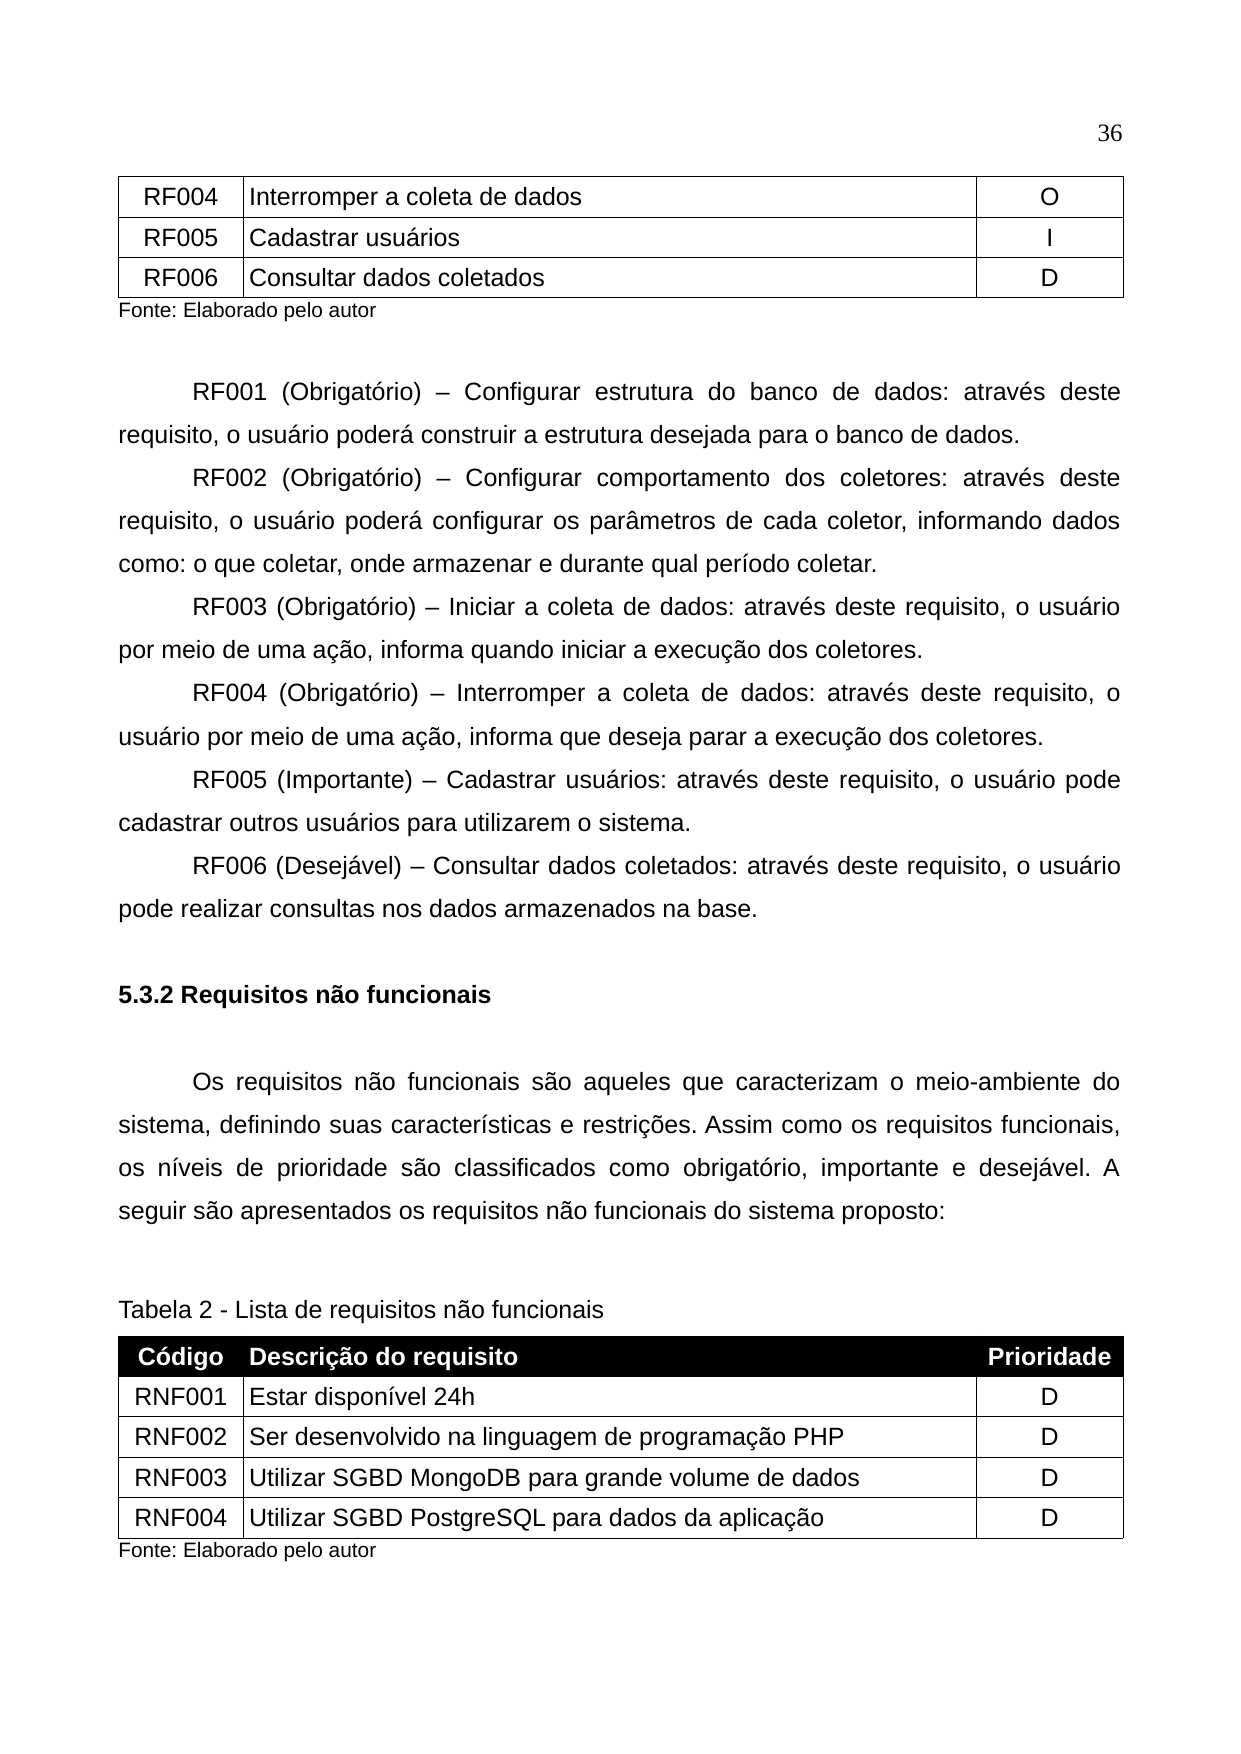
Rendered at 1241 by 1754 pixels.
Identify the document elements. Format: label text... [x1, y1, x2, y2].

text Tabela 2 - Lista de requisitos não funcionais [118, 1294, 1122, 1323]
table_cell Interromper a coleta de dados [244, 177, 976, 217]
table_cell RF004 [119, 177, 243, 217]
text Fonte: Elaborado pelo autor [118, 1539, 1122, 1561]
text RF005 (Importante) – Cadastrar usuários: através deste requisito, o usuário pode cadastrar outros usuários para utilizarem o sistema. [118, 764, 1122, 836]
table_cell D [977, 1377, 1123, 1416]
table_cell Ser desenvolvido na linguagem de programação PHP [244, 1417, 976, 1457]
table_cell Cadastrar usuários [244, 218, 976, 257]
table_cell Consultar dados coletados [244, 258, 976, 297]
text RF003 (Obrigatório) – Iniciar a coleta de dados: através deste requisito, o usuário por meio de uma ação, informa quando iniciar a execução dos coletores. [118, 592, 1122, 664]
table_cell RF006 [119, 258, 243, 297]
table_cell Utilizar SGBD PostgreSQL para dados da aplicação [244, 1498, 976, 1537]
table_cell Utilizar SGBD MongoDB para grande volume de dados [244, 1458, 976, 1497]
table_cell RNF004 [119, 1498, 243, 1537]
table_header Prioridade [977, 1337, 1123, 1376]
text RF006 (Desejável) – Consultar dados coletados: através deste requisito, o usuário pode realizar consultas nos dados armazenados na base. [118, 851, 1122, 923]
table_cell D [977, 1458, 1123, 1497]
text Os requisitos não funcionais são aqueles que caracterizam o meio-ambiente do sistema, definindo suas características e restrições. Assim como os requisitos funcionais, os níveis de prioridade são classificados como obrigatório, importante e desejável. A seguir são apresentados os requisitos não funcionais do sistema proposto: [118, 1066, 1122, 1224]
table_cell RNF002 [119, 1417, 243, 1457]
table_cell RNF001 [119, 1377, 243, 1416]
table_cell I [977, 218, 1123, 257]
text 5.3.2 Requisitos não funcionais [118, 980, 1122, 1009]
table_cell O [977, 177, 1123, 217]
table_cell RNF003 [119, 1458, 243, 1497]
table_header Descrição do requisito [244, 1337, 976, 1376]
table_cell RF005 [119, 218, 243, 257]
text Fonte: Elaborado pelo autor [118, 298, 1122, 321]
table_cell Estar disponível 24h [244, 1377, 976, 1416]
text RF001 (Obrigatório) – Configurar estrutura do banco de dados: através deste requisito, o usuário poderá construir a estrutura desejada para o banco de dados. [118, 376, 1122, 448]
table_cell D [977, 258, 1123, 297]
table_cell D [977, 1417, 1123, 1457]
table_cell D [977, 1498, 1123, 1537]
table_header Código [119, 1337, 243, 1376]
text RF002 (Obrigatório) – Configurar comportamento dos coletores: através deste requisito, o usuário poderá configurar os parâmetros de cada coletor, informando dados como: o que coletar, onde armazenar e durante qual período coletar. [118, 463, 1122, 578]
text RF004 (Obrigatório) – Interromper a coleta de dados: através deste requisito, o usuário por meio de uma ação, informa que deseja parar a execução dos coletores. [118, 678, 1122, 750]
